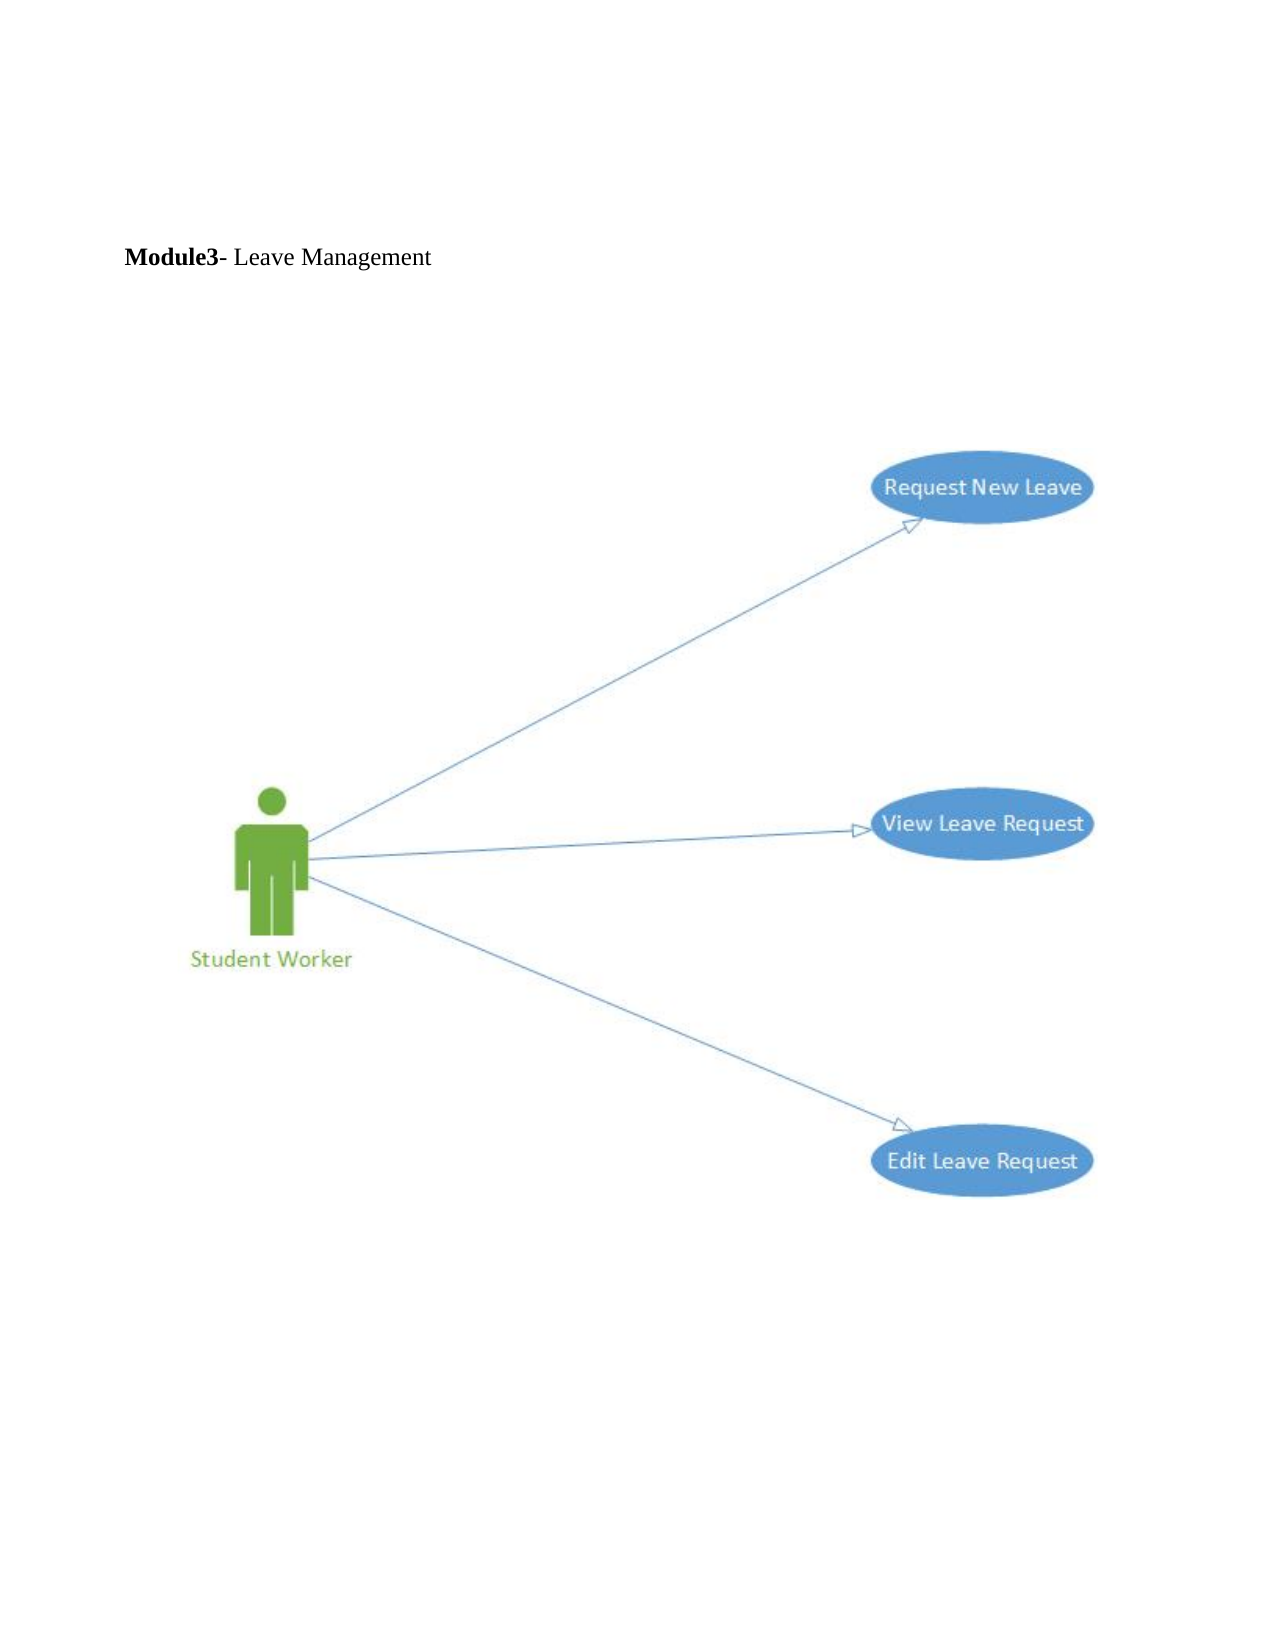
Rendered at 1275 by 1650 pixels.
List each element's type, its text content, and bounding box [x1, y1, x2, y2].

picture [177, 448, 1098, 1200]
text Module3- Leave Management [118, 242, 1157, 271]
